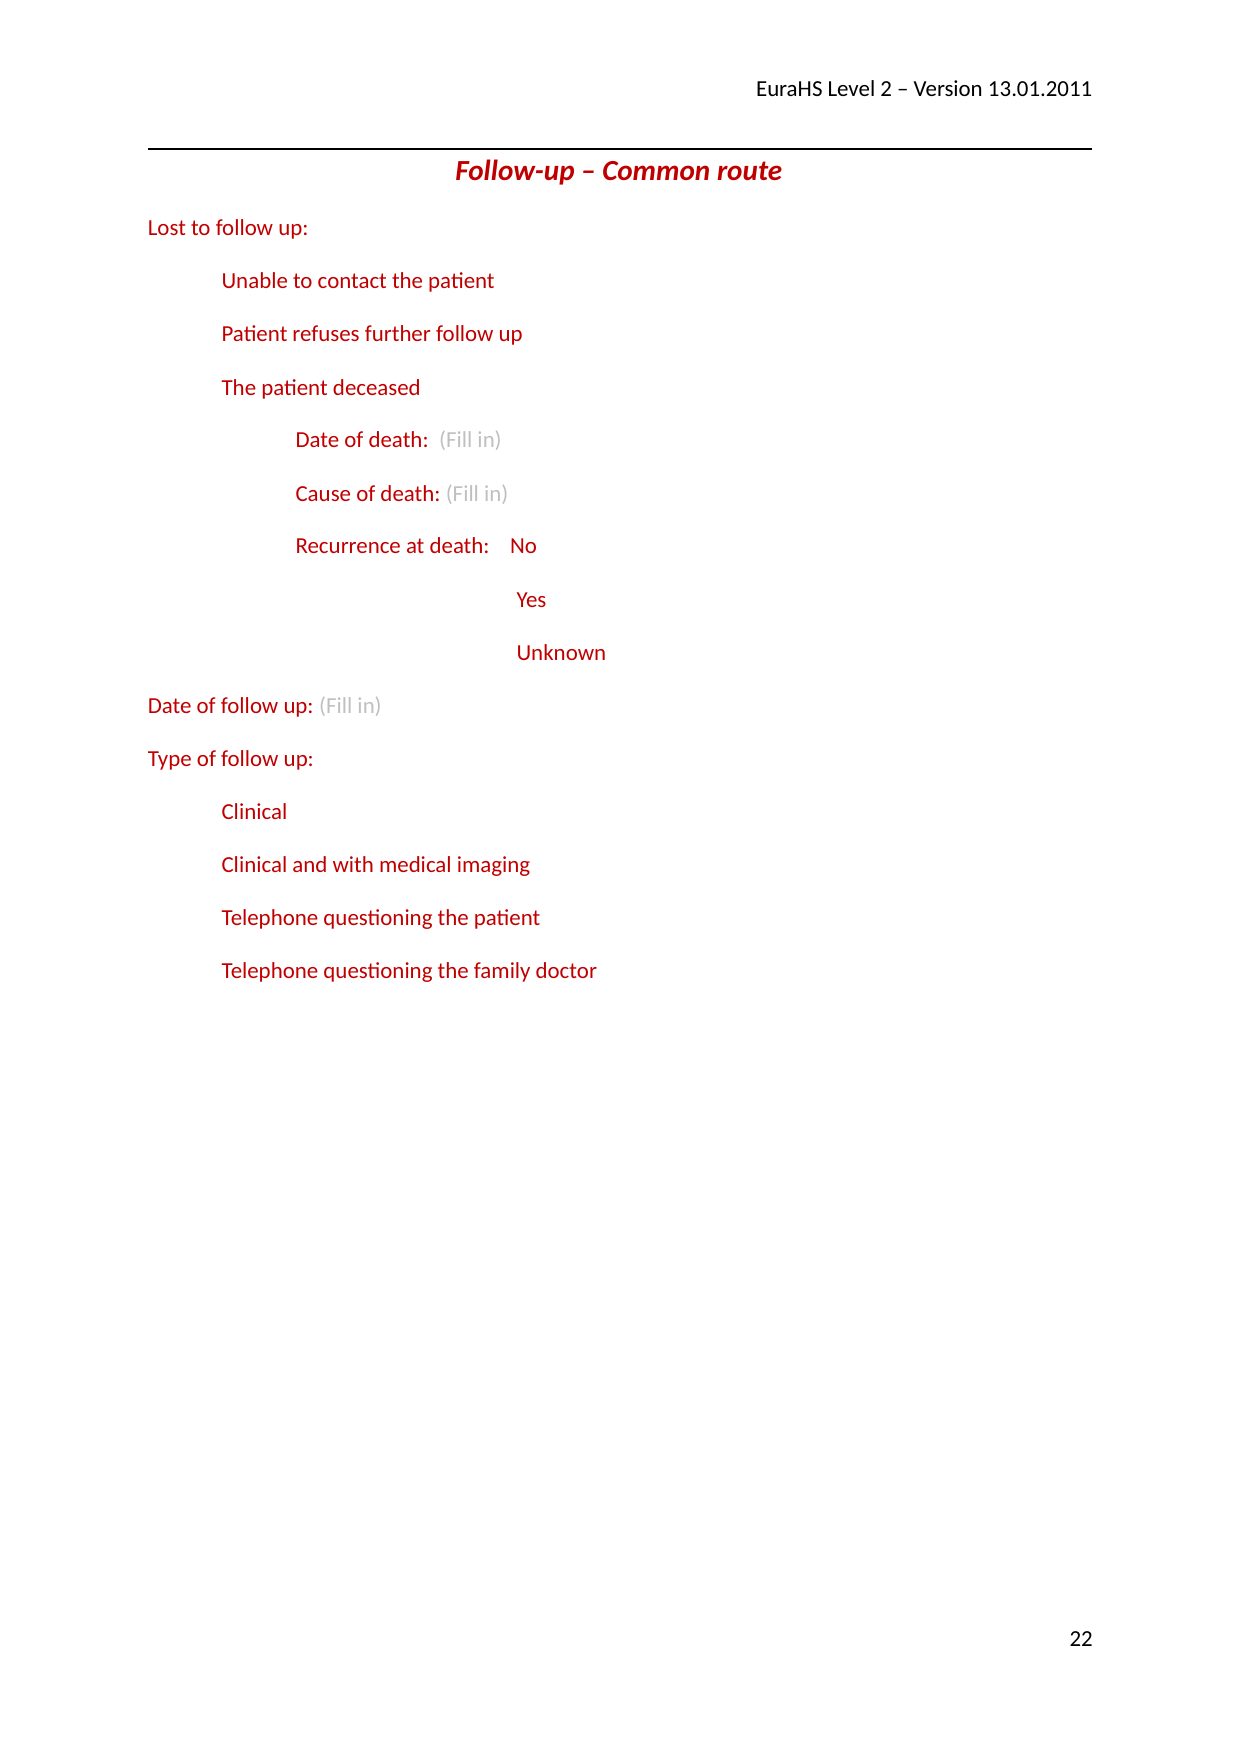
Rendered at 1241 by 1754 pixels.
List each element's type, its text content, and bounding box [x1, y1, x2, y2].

text Lost to follow up: [148, 209, 1092, 242]
text Recurrence at death: No [148, 532, 1092, 560]
text Date of follow up: (Fill in) [148, 691, 1092, 719]
text Clinical and with medical imaging [148, 850, 1092, 878]
text Cause of death: (Fill in) [148, 479, 1092, 507]
text Unable to contact the patient [148, 267, 1092, 294]
text Telephone questioning the patient [148, 903, 1092, 931]
text Type of follow up: [148, 744, 1092, 772]
text Yes [443, 585, 1092, 613]
text Telephone questioning the family doctor [148, 956, 1092, 984]
text Patient refuses further follow up [148, 319, 1092, 348]
text The patient deceased [148, 373, 1092, 401]
text Unknown [443, 638, 1092, 666]
text Follow-up – Common route [148, 150, 1092, 187]
text Date of death: (Fill in) [148, 426, 1092, 454]
text Clinical [148, 797, 1092, 825]
